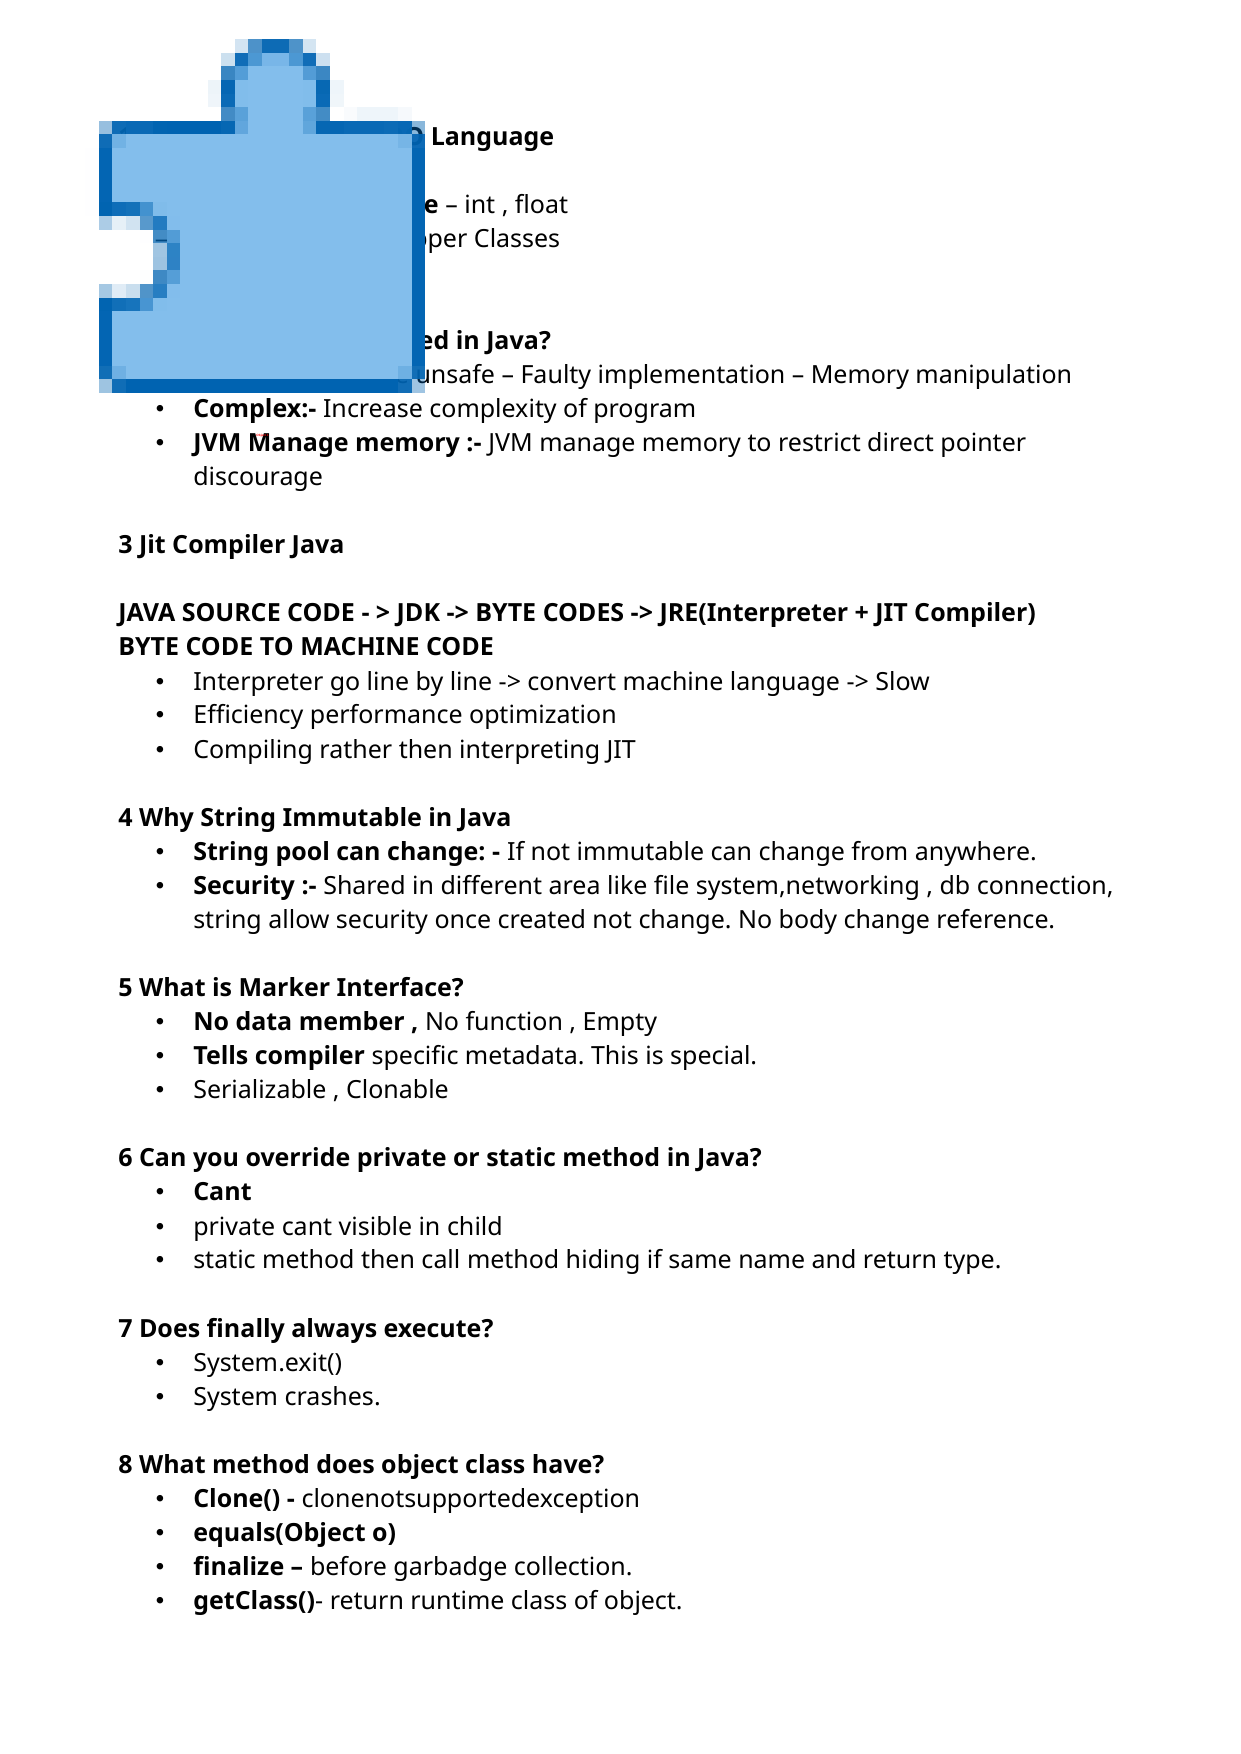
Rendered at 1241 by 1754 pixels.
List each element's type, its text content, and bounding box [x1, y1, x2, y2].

text 6 Can you override private or static method in Java? [118, 1140, 1122, 1174]
list Unsafe :- They are unsafe – Faulty implementation – Memory manipulation [425, 357, 1122, 391]
list Primitive Data Type – int , float [425, 186, 1122, 220]
list getClass()- return runtime class of object. [156, 1583, 1122, 1617]
text 5 What is Marker Interface? [118, 970, 1122, 1004]
list equals(Object o) [156, 1515, 1122, 1549]
list System crashes. [156, 1378, 1122, 1412]
list No data member , No function , Empty [156, 1004, 1122, 1038]
list Interpreter go line by line -> convert machine language -> Slow [156, 663, 1122, 697]
list Cant [156, 1174, 1122, 1208]
list Compiling rather then interpreting JIT [156, 731, 1122, 765]
list Complex:- Increase complexity of program [156, 391, 1122, 425]
list private cant visible in child [156, 1208, 1122, 1242]
text 3 Jit Compiler Java [118, 527, 1122, 561]
text 8 What method does object class have? [118, 1447, 1122, 1481]
text JAVA SOURCE CODE - > JDK -> BYTE CODES -> JRE(Interpreter + JIT Compiler) [118, 595, 1122, 629]
text 1 Why Java Not 100% OO Language [412, 118, 1122, 152]
list Clone() - clonenotsupportedexception [156, 1481, 1122, 1515]
list They Provided Wrapper Classes [425, 220, 1122, 254]
text 4 Why String Immutable in Java [118, 799, 1122, 833]
list Tells compiler specific metadata. This is special. [156, 1038, 1122, 1072]
list JVM Manage memory :- JVM manage memory to restrict direct pointer discourage [156, 425, 1122, 493]
list Efficiency performance optimization [156, 697, 1122, 731]
list static method then call method hiding if same name and return type. [156, 1242, 1122, 1276]
list Security :- Shared in different area like file system,networking , db connection, string allow security once created not change. No body change reference. [156, 867, 1122, 936]
list Serializable , Clonable [156, 1072, 1122, 1106]
text 2 Why Pointer Not allowed in Java? [425, 322, 1122, 357]
list String pool can change: - If not immutable can change from anywhere. [156, 833, 1122, 867]
text 7 Does finally always execute? [118, 1310, 1122, 1344]
text BYTE CODE TO MACHINE CODE [118, 629, 1122, 663]
list System.exit() [156, 1344, 1122, 1378]
list finalize – before garbadge collection. [156, 1549, 1122, 1583]
